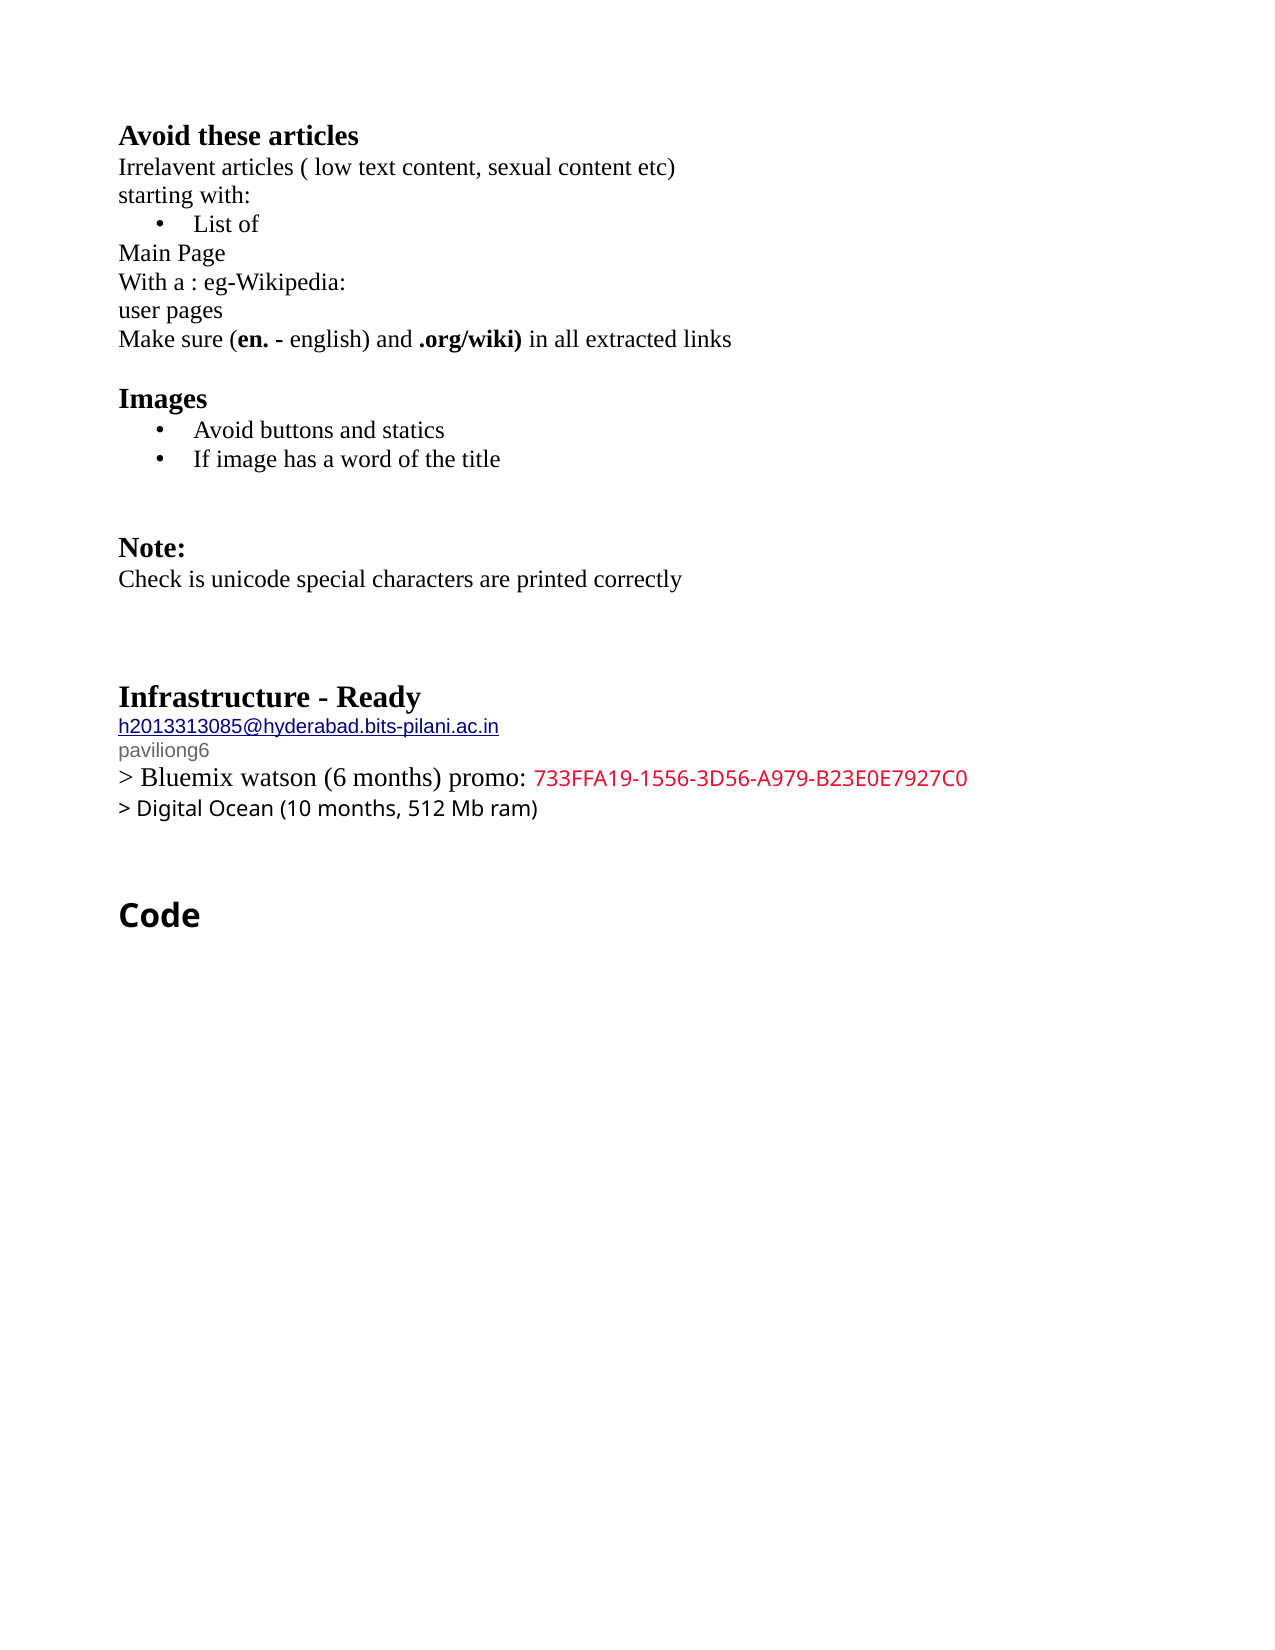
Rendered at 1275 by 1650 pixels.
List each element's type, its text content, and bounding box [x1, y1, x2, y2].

text paviliong6 [118, 738, 1157, 761]
text Infrastructure - Ready [118, 679, 1157, 715]
text Check is unicode special characters are printed correctly [118, 564, 1157, 592]
text Make sure (en. - english) and .org/wiki) in all extracted links [118, 324, 1157, 353]
text Note: [118, 530, 1157, 564]
text > Digital Ocean (10 months, 512 Mb ram) [118, 793, 1157, 823]
list List of [156, 209, 1157, 238]
text > Bluemix watson (6 months) promo: 733FFA19-1556-3D56-A979-B23E0E7927C0 [118, 761, 1157, 793]
text h2013313085@hyderabad.bits-pilani.ac.in [118, 715, 1157, 738]
text Avoid these articles [118, 118, 1157, 152]
text Code [118, 892, 1157, 938]
text user pages [118, 295, 1157, 324]
text Images [118, 382, 1157, 415]
list If image has a word of the title [156, 444, 1157, 473]
text starting with: [118, 180, 1157, 209]
text Irrelavent articles ( low text content, sexual content etc) [118, 152, 1157, 180]
text With a : eg-Wikipedia: [118, 267, 1157, 295]
text Main Page [118, 238, 1157, 267]
list Avoid buttons and statics [156, 415, 1157, 444]
